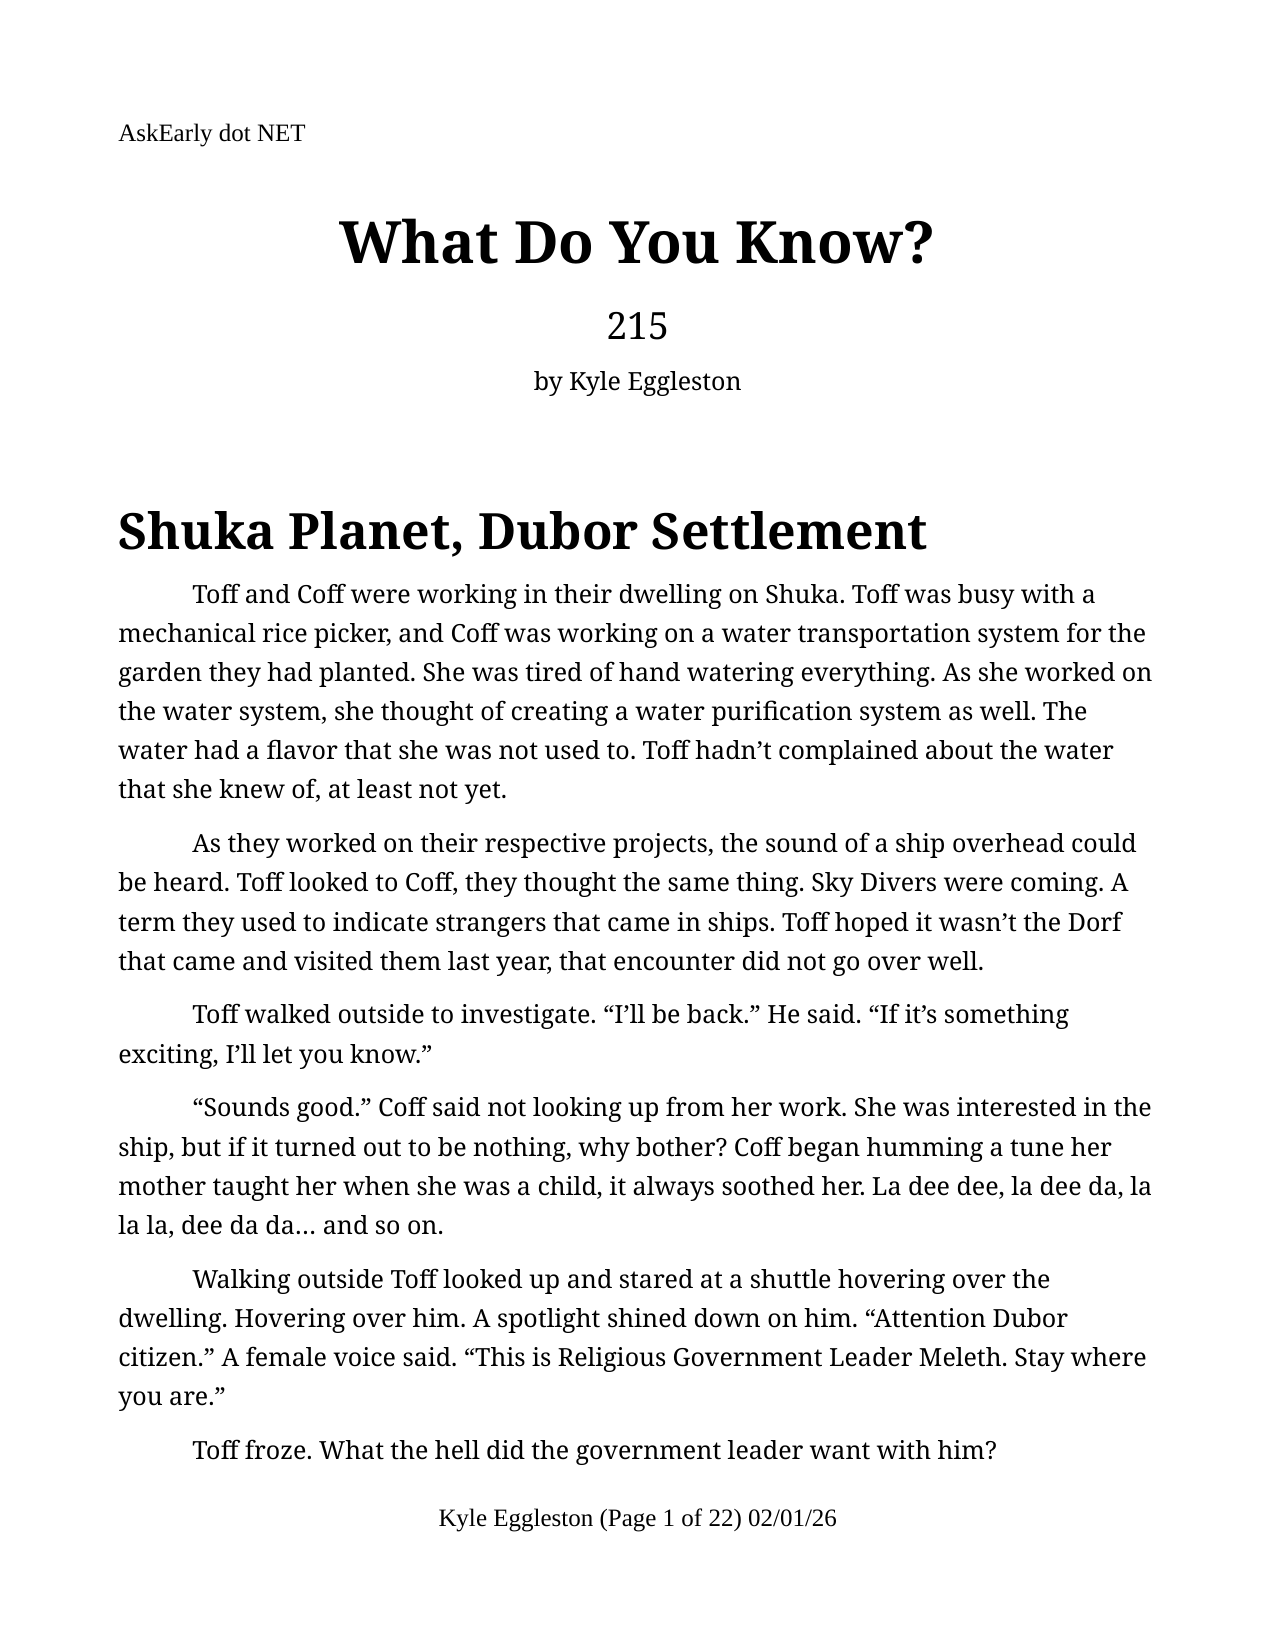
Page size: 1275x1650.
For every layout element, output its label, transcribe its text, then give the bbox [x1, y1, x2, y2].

text Toff and Coff were working in their dwelling on Shuka. Toff was busy with a mechanical rice picker, and Coff was working on a water transportation system for the garden they had planted. She was tired of hand watering everything. As she worked on the water system, she thought of creating a water purification system as well. The water had a flavor that she was not used to. Toff hadn’t complained about the water that she knew of, at least not yet. [118, 576, 1157, 806]
subtitle Shuka Planet, Dubor Settlement [118, 496, 1157, 564]
title What Do You Know? [118, 201, 1157, 281]
subtitle 215 [118, 299, 1157, 351]
text As they worked on their respective projects, the sound of a ship overhead could be heard. Toff looked to Coff, they thought the same thing. Sky Divers were coming. A term they used to indicate strangers that came in ships. Toff hoped it wasn’t the Dorf that came and visited them last year, that encounter did not go over well. [118, 826, 1157, 977]
text Toff froze. What the hell did the government leader want with him? [118, 1432, 1157, 1467]
text “Sounds good.” Coff said not looking up from her work. She was interested in the ship, but if it turned out to be nothing, why bother? Coff began humming a tune her mother taught her when she was a child, it always soothed her. La dee dee, la dee da, la la la, dee da da… and so on. [118, 1090, 1157, 1242]
text Toff walked outside to investigate. “I’ll be back.” He said. “If it’s something exciting, I’ll let you know.” [118, 997, 1157, 1070]
text Walking outside Toff looked up and stared at a shuttle hovering over the dwelling. Hovering over him. A spotlight shined down on him. “Attention Dubor citizen.” A female voice said. “This is Religious Government Leader Meleth. Stay where you are.” [118, 1261, 1157, 1413]
text by Kyle Eggleston [118, 363, 1157, 397]
